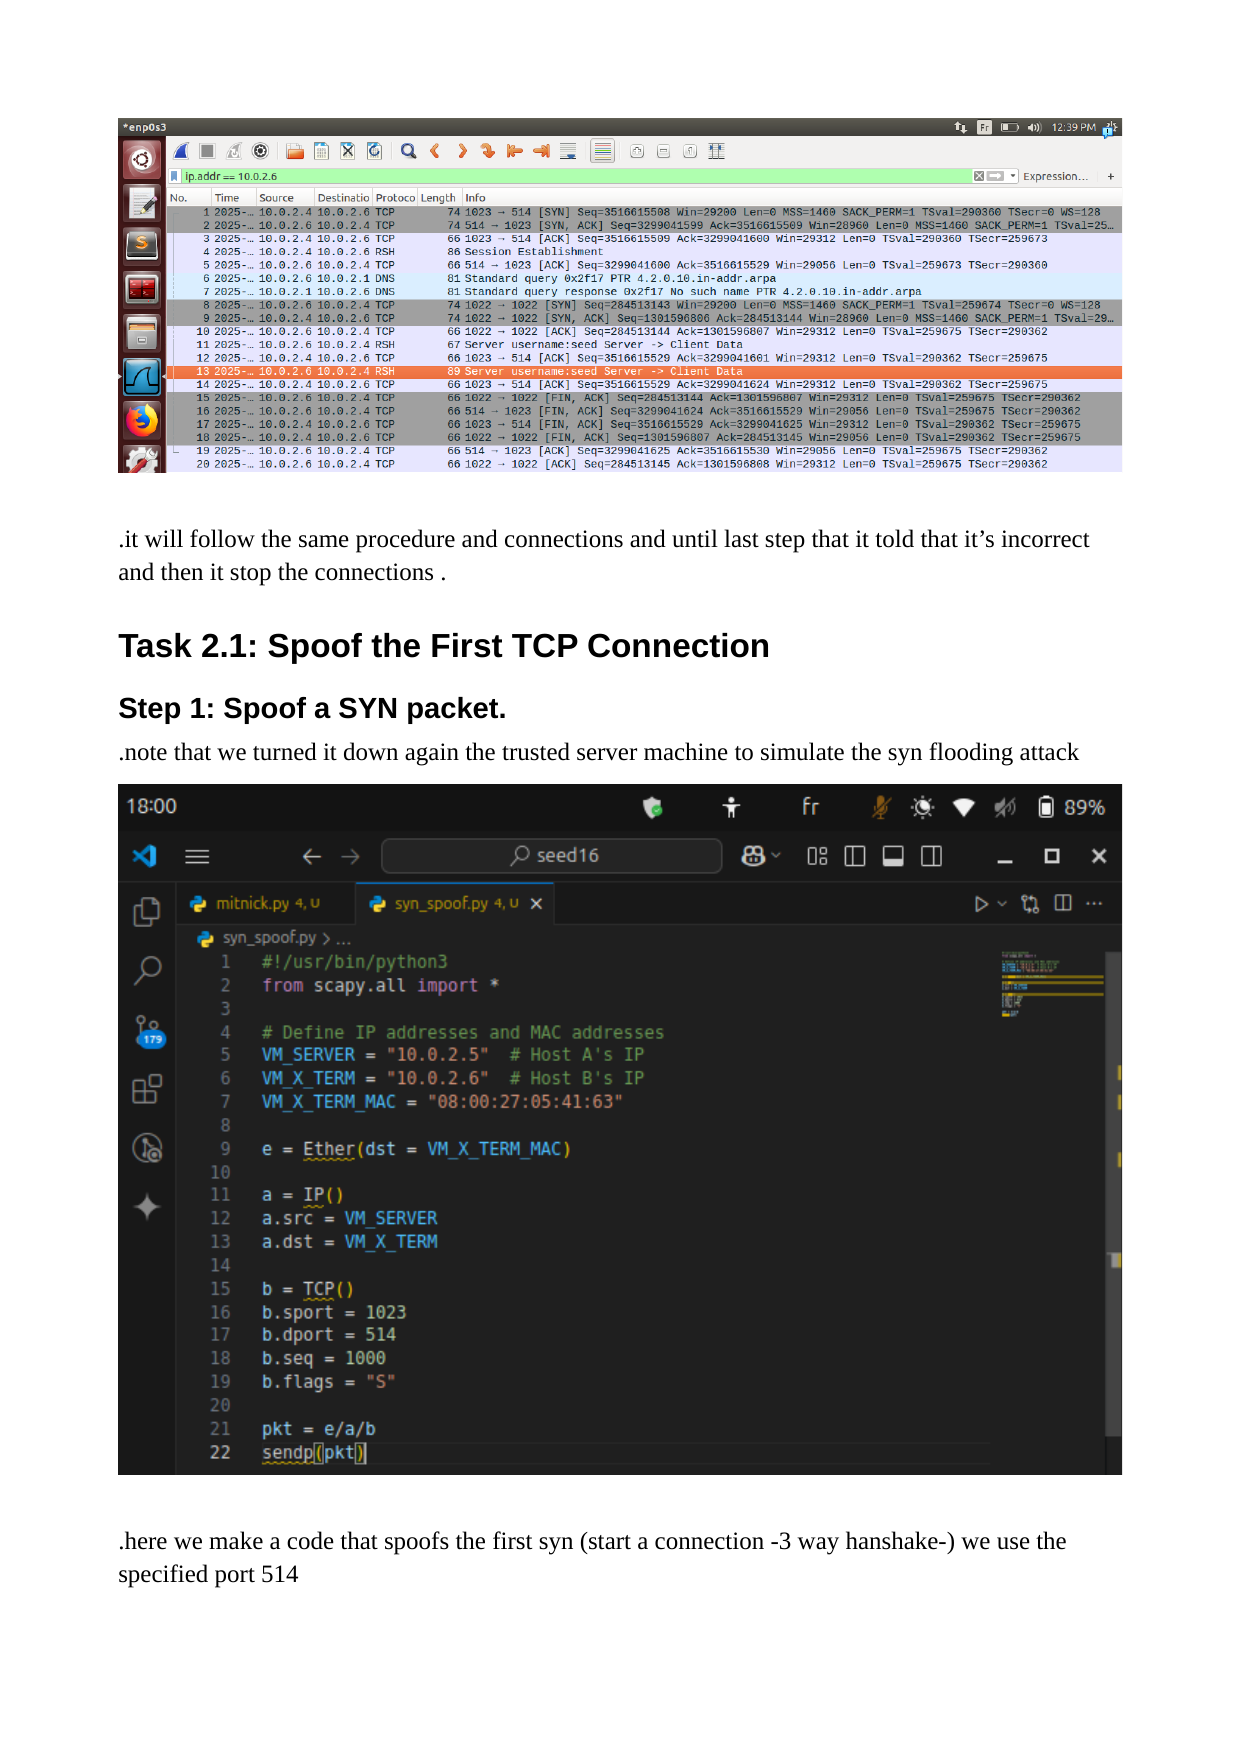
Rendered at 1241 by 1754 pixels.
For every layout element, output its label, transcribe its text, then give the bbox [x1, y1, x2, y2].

text .it will follow the same procedure and connections and until last step that it told that it’s incorrect and then it stop the connections . [118, 524, 1122, 586]
subtitle Step 1: Spoof a SYN packet. [118, 691, 1122, 725]
picture [118, 784, 1123, 1475]
text .note that we turned it down again the trusted server machine to simulate the syn flooding attack [118, 737, 1122, 766]
subtitle Task 2.1: Spoof the First TCP Connection [118, 626, 1122, 664]
picture [118, 118, 1123, 473]
text .here we make a code that spoofs the first syn (start a connection -3 way hanshake-) we use the specified port 514 [118, 1526, 1122, 1588]
